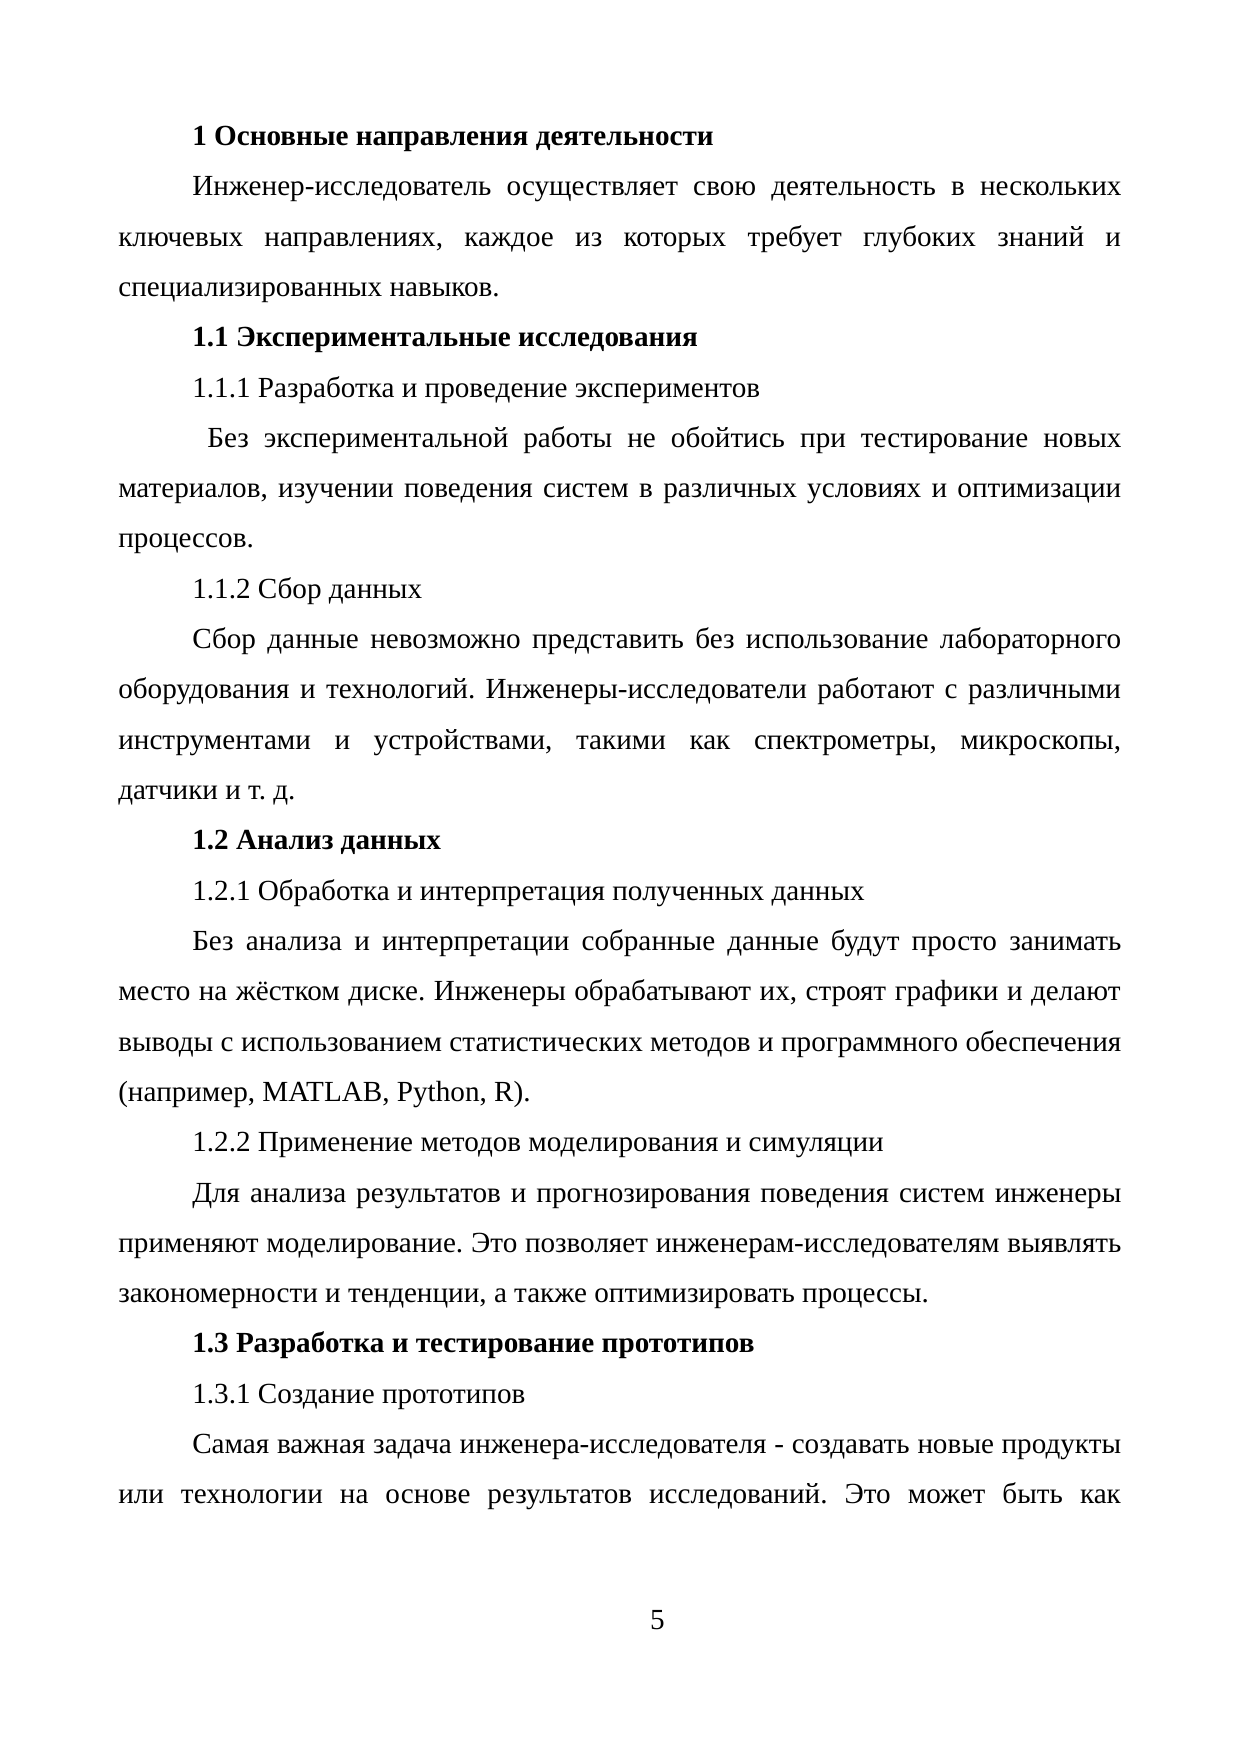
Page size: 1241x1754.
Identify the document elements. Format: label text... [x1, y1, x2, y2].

text Инженер-исследователь осуществляет свою деятельность в нескольких ключевых направлениях, каждое из которых требует глубоких знаний и специализированных навыков. [118, 168, 1122, 303]
subtitle Сбор данных [118, 571, 1122, 604]
subtitle Экспериментальные исследования [118, 319, 1122, 353]
subtitle Основные направления деятельности [118, 118, 1122, 152]
subtitle Применение методов моделирования и симуляции [118, 1124, 1122, 1158]
text Без анализа и интерпретации собранные данные будут просто занимать место на жёстком диске. Инженеры обрабатывают их, строят графики и делают выводы с использованием статистических методов и программного обеспечения (например, MATLAB, Python, R). [118, 923, 1122, 1108]
text Для анализа результатов и прогнозирования поведения систем инженеры применяют моделирование. Это позволяет инженерам-исследователям выявлять закономерности и тенденции, а также оптимизировать процессы. [118, 1175, 1122, 1309]
subtitle Анализ данных [118, 822, 1122, 856]
subtitle Создание прототипов [118, 1376, 1122, 1409]
subtitle Разработка и проведение экспериментов [118, 370, 1122, 403]
text Самая важная задача инженера-исследователя - создавать новые продукты или технологии на основе результатов исследований. Это может быть как [118, 1426, 1122, 1510]
subtitle Разработка и тестирование прототипов [118, 1326, 1122, 1359]
text Сбор данные невозможно представить без использование лабораторного оборудования и технологий. Инженеры-исследователи работают с различными инструментами и устройствами, такими как спектрометры, микроскопы, датчики и т. д. [118, 621, 1122, 806]
text Без экспериментальной работы не обойтись при тестирование новых материалов, изучении поведения систем в различных условиях и оптимизации процессов. [118, 420, 1122, 554]
subtitle Обработка и интерпретация полученных данных [118, 873, 1122, 906]
